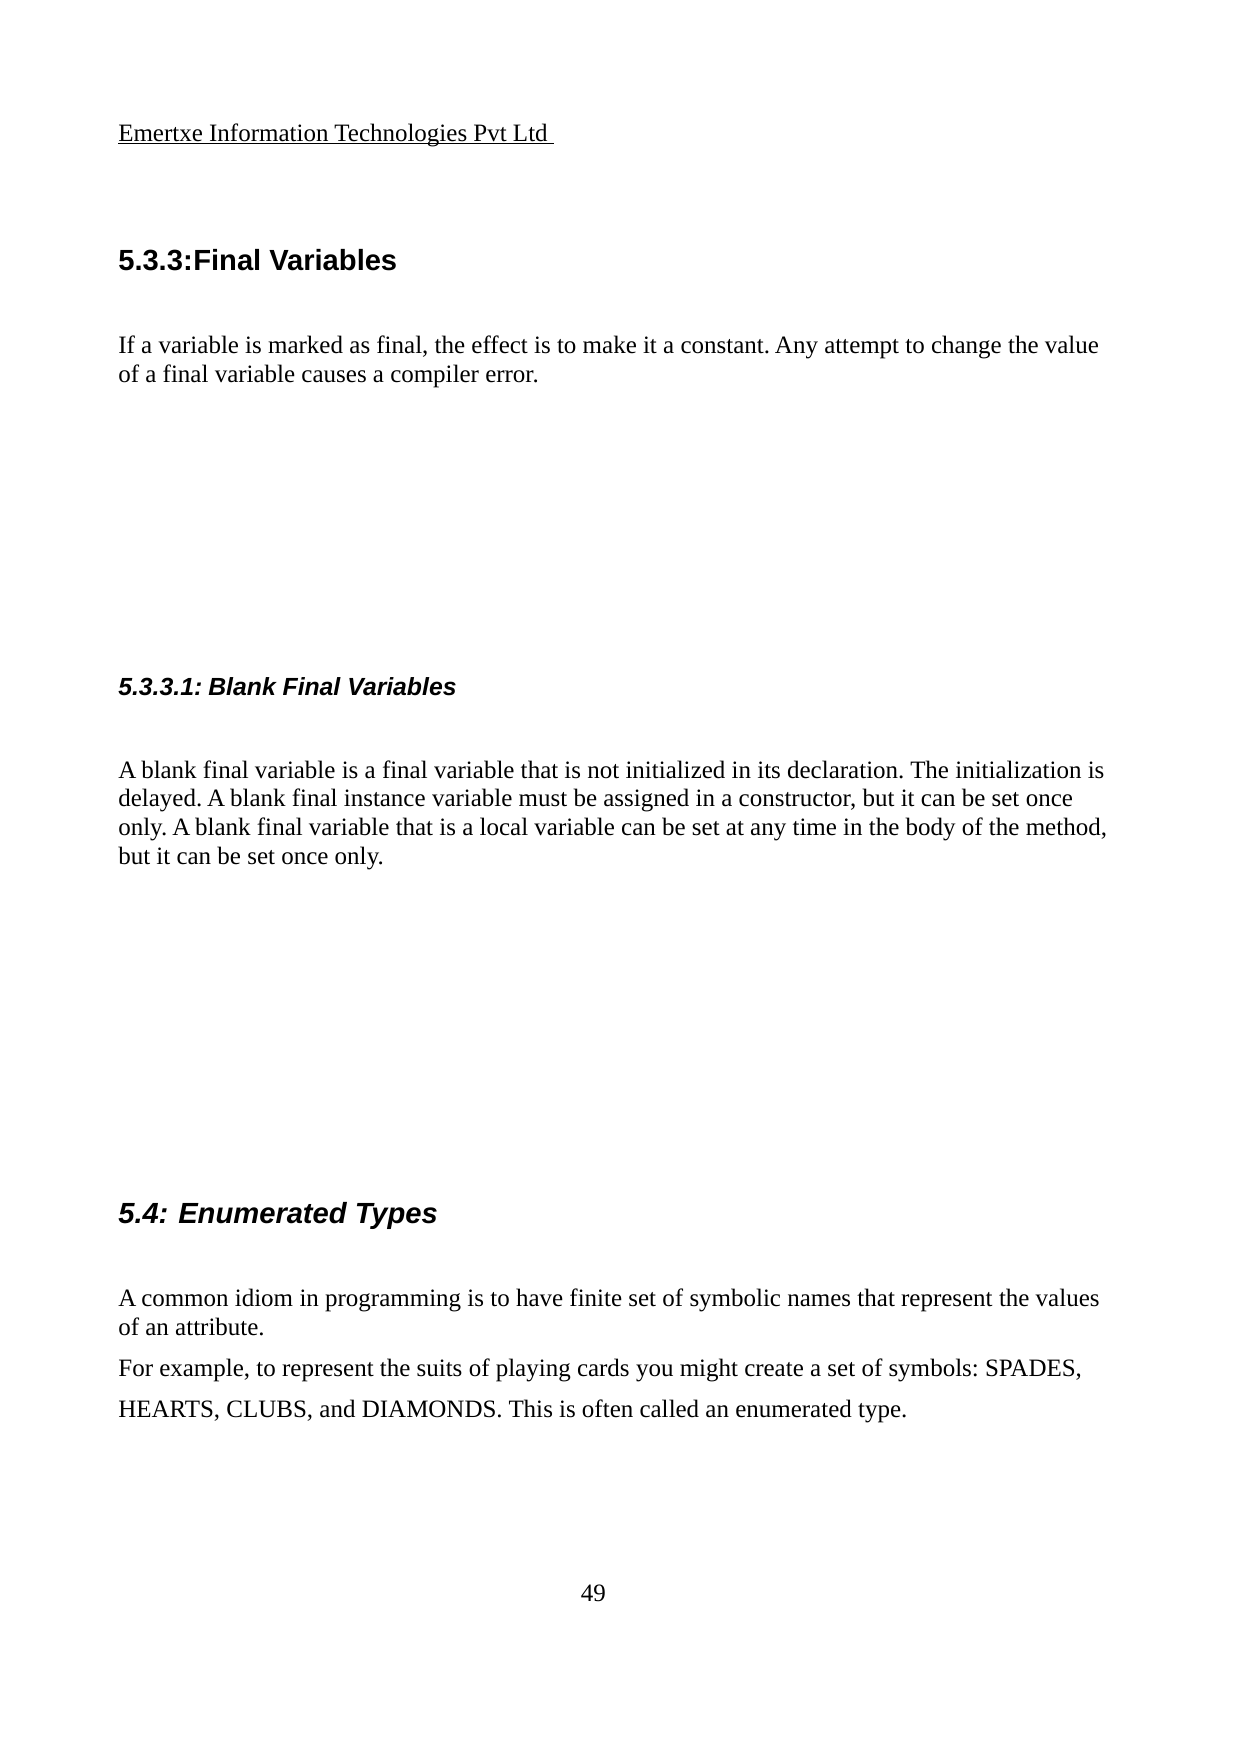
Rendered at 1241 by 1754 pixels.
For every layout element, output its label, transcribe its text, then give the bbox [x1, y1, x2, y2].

subtitle Blank Final Variables [118, 672, 1122, 701]
subtitle Enumerated Types [118, 1196, 1122, 1229]
text HEARTS, CLUBS, and DIAMONDS. This is often called an enumerated type. [118, 1394, 1122, 1423]
text A common idiom in programming is to have finite set of symbolic names that represent the values of an attribute. [118, 1283, 1122, 1341]
text For example, to represent the suits of playing cards you might create a set of symbols: SPADES, [118, 1353, 1122, 1382]
text If a variable is marked as final, the effect is to make it a constant. Any attempt to change the value of a final variable causes a compiler error. [118, 330, 1122, 387]
text A blank final variable is a final variable that is not initialized in its declaration. The initialization is delayed. A blank final instance variable must be assigned in a constructor, but it can be set once only. A blank final variable that is a local variable can be set at any time in the body of the method, but it can be set once only. [118, 755, 1122, 870]
subtitle Final Variables [118, 243, 1122, 276]
